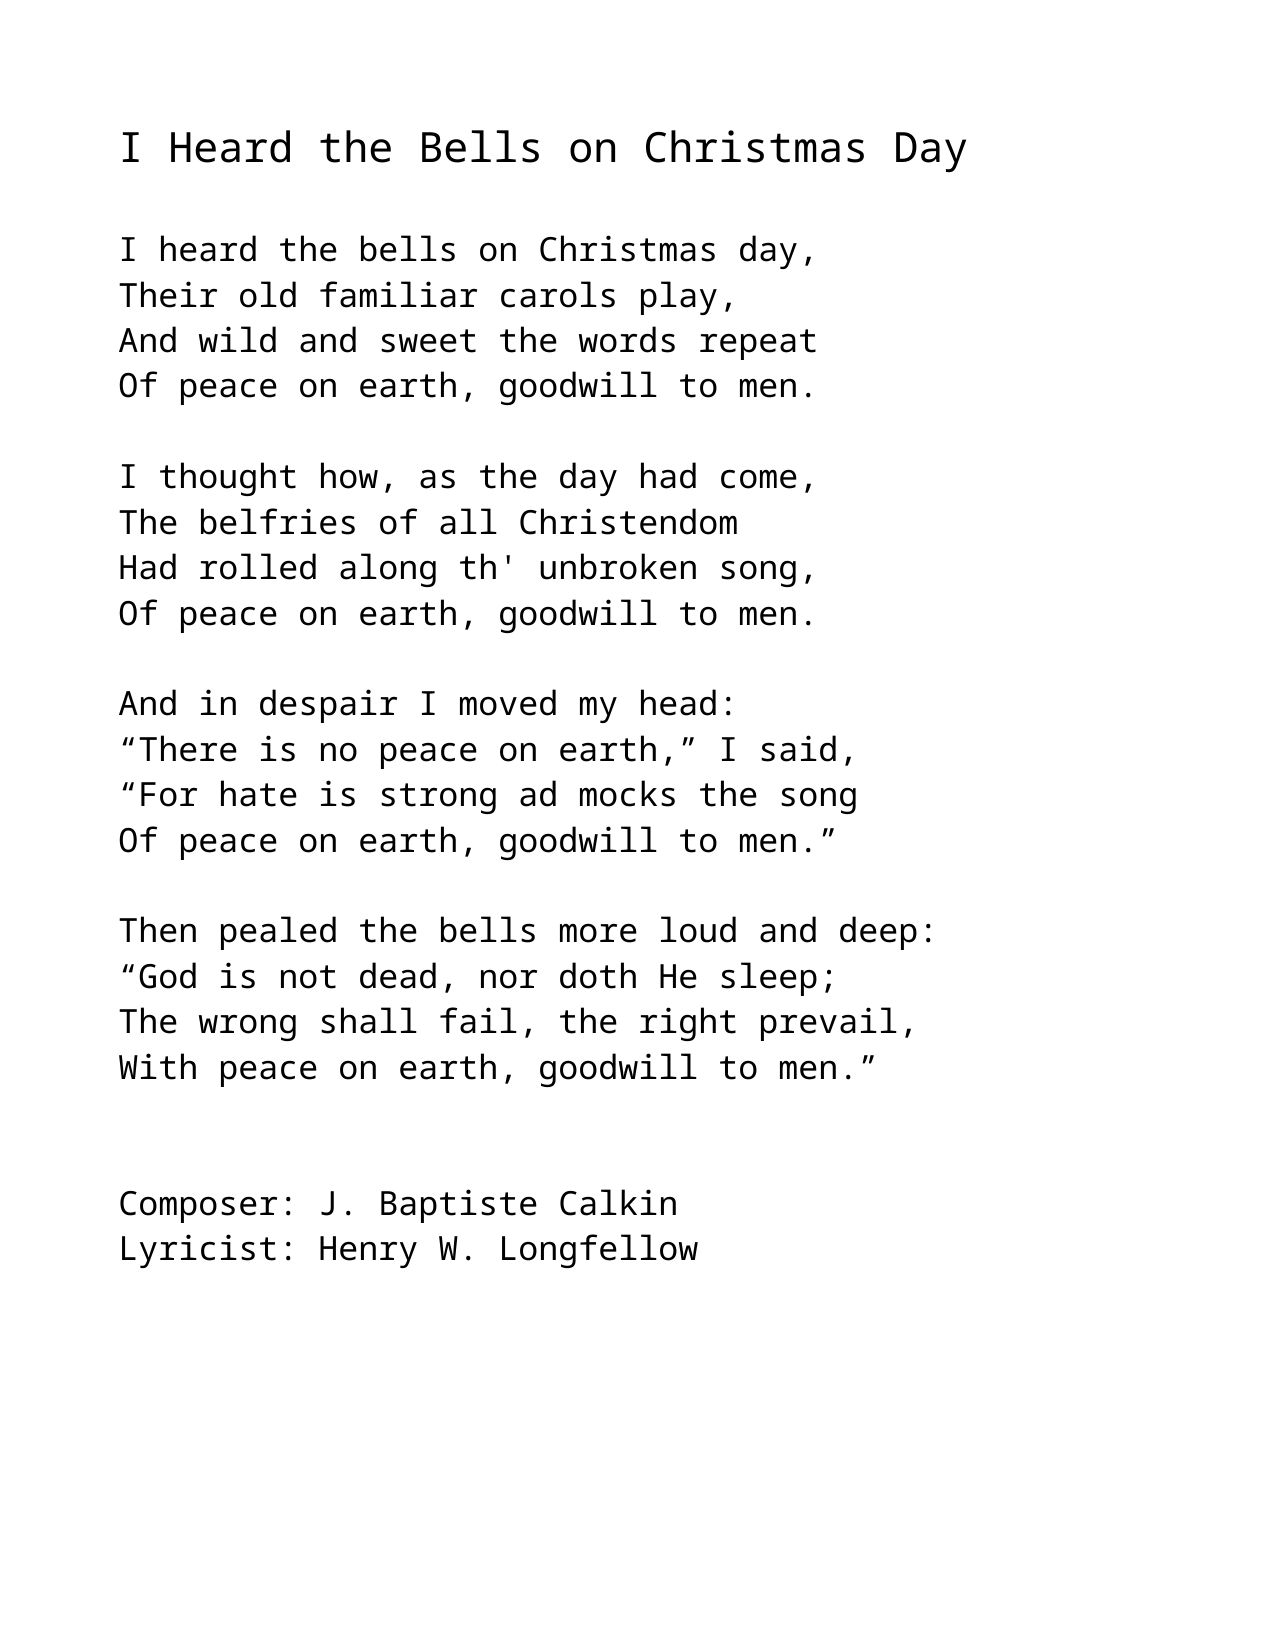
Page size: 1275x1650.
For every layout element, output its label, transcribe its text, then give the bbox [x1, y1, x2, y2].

text I Heard the Bells on Christmas Day [118, 118, 1157, 175]
text Had rolled along th' unbroken song, [118, 544, 1157, 589]
text And wild and sweet the words repeat [118, 317, 1157, 362]
text Composer: J. Baptiste Calkin [118, 1180, 1157, 1225]
text With peace on earth, goodwill to men.” [118, 1043, 1157, 1089]
text Of peace on earth, goodwill to men. [118, 362, 1157, 408]
text I heard the bells on Christmas day, [118, 226, 1157, 271]
text “For hate is strong ad mocks the song [118, 771, 1157, 816]
text The belfries of all Christendom [118, 498, 1157, 544]
text Of peace on earth, goodwill to men. [118, 589, 1157, 635]
text The wrong shall fail, the right prevail, [118, 998, 1157, 1043]
text “There is no peace on earth,” I said, [118, 726, 1157, 771]
text And in despair I moved my head: [118, 680, 1157, 726]
text Of peace on earth, goodwill to men.” [118, 816, 1157, 862]
text I thought how, as the day had come, [118, 453, 1157, 498]
text Lyricist: Henry W. Longfellow [118, 1225, 1157, 1271]
text Then pealed the bells more loud and deep: [118, 907, 1157, 953]
text Their old familiar carols play, [118, 271, 1157, 317]
text “God is not dead, nor doth He sleep; [118, 953, 1157, 998]
